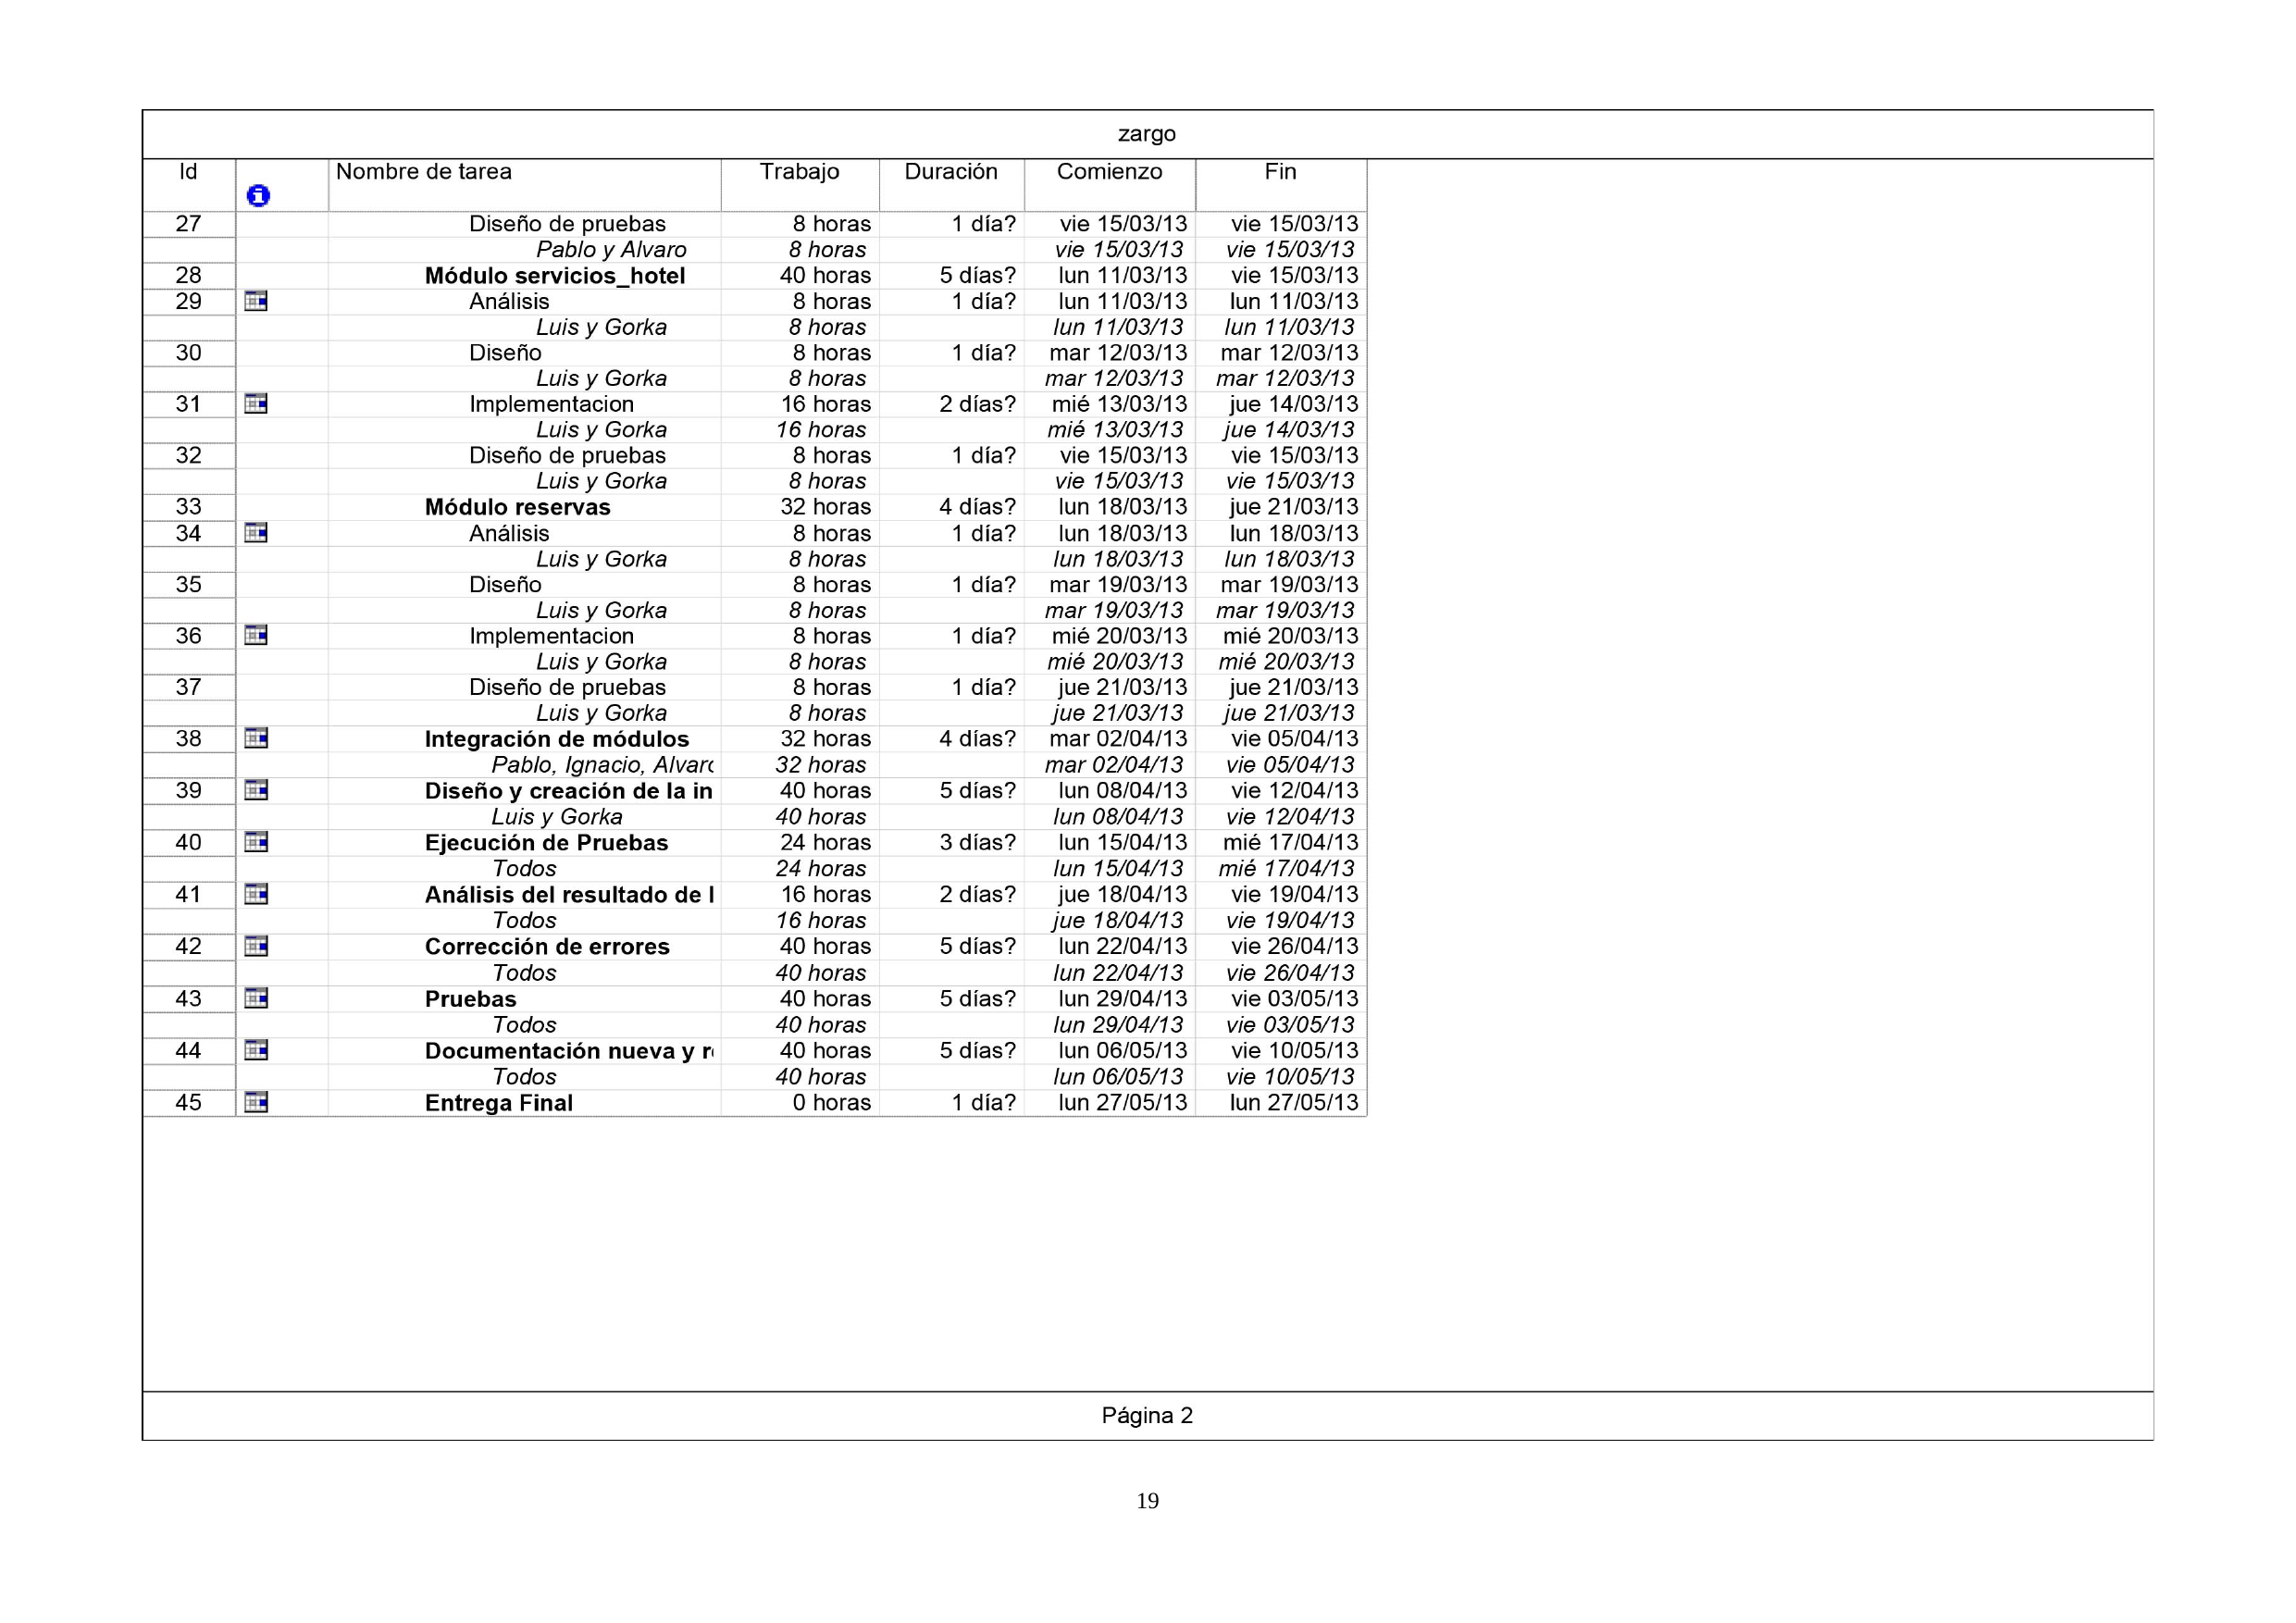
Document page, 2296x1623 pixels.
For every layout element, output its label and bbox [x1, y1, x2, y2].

picture [142, 109, 2154, 1441]
